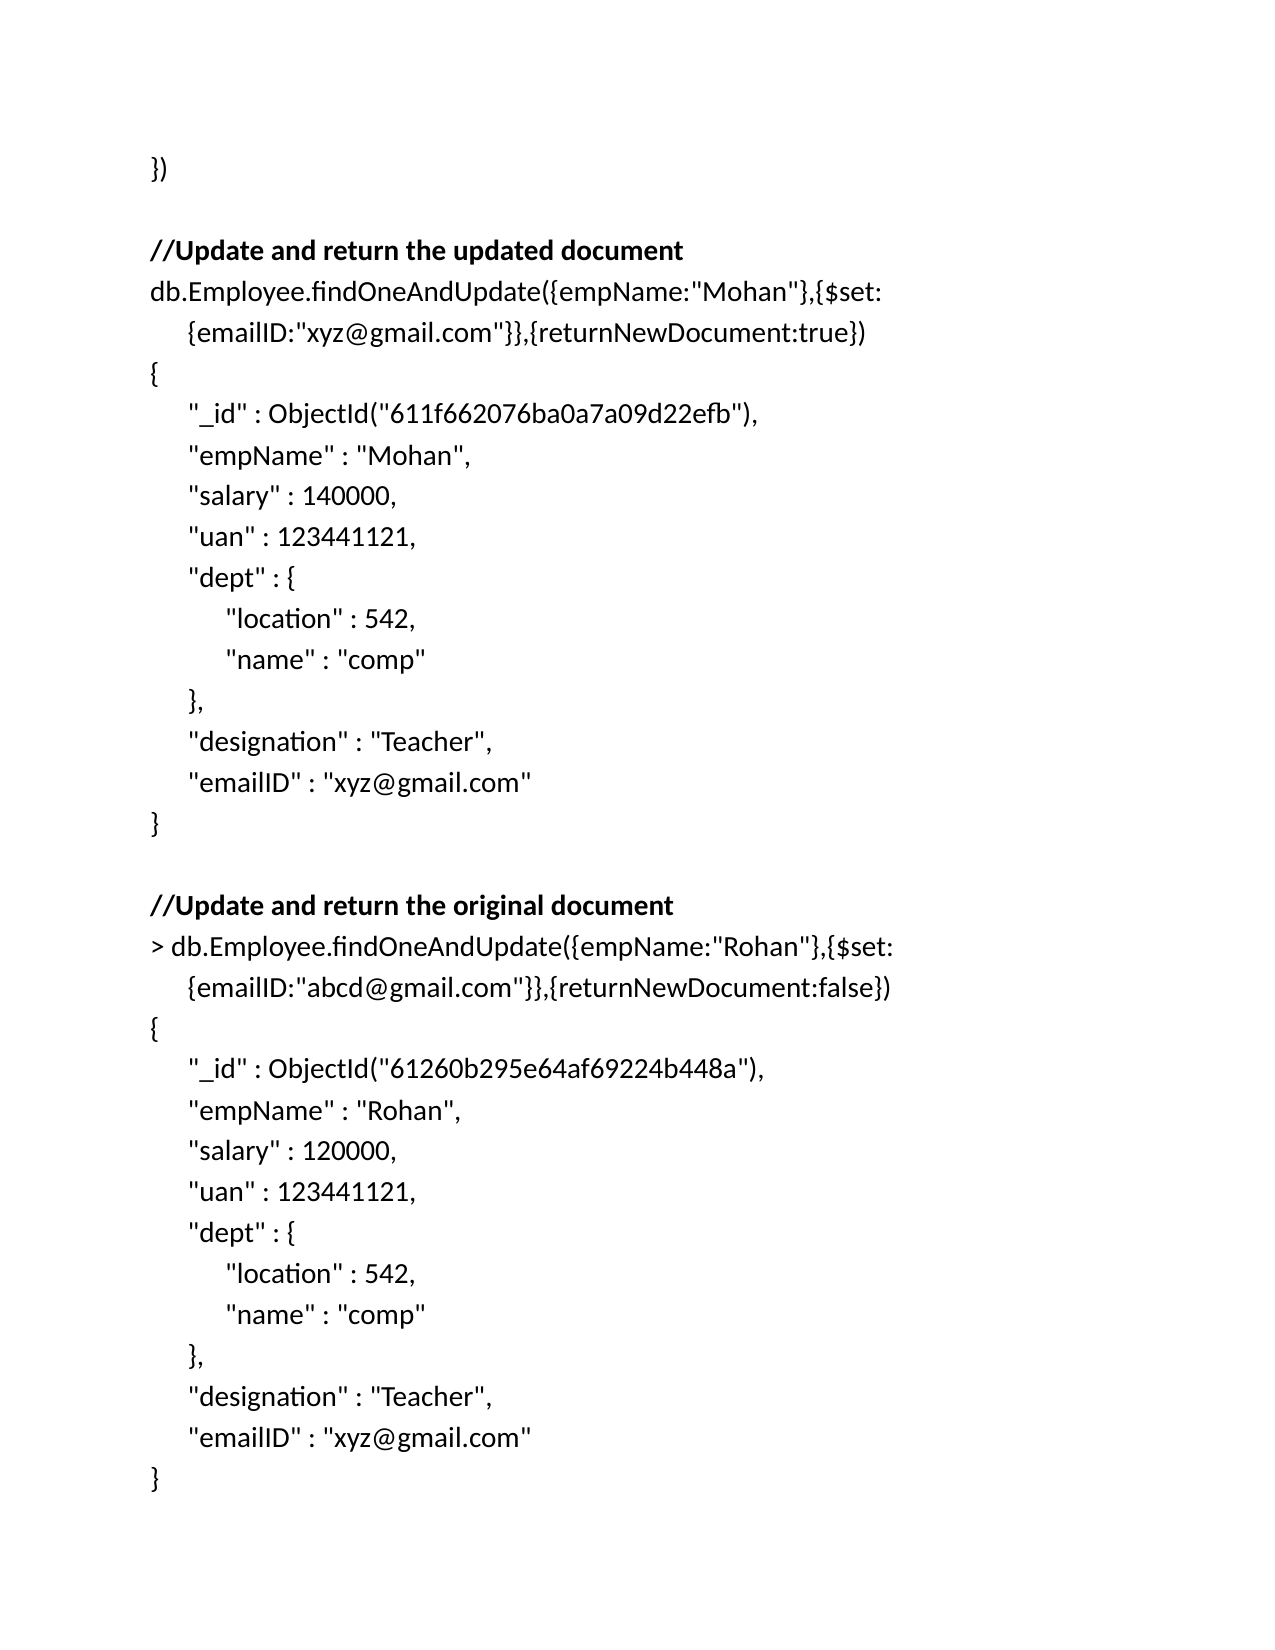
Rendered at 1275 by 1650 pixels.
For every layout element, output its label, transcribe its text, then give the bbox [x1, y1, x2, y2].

text "_id" : ObjectId("611f662076ba0a7a09d22efb"), [150, 396, 1125, 431]
text //Update and return the updated document [150, 232, 1125, 267]
text "dept" : { [150, 1214, 1125, 1250]
text "location" : 542, [150, 600, 1125, 636]
text } [150, 1460, 1125, 1496]
text "designation" : "Teacher", [150, 723, 1125, 759]
text db.Employee.findOneAndUpdate({empName:"Mohan"},{$set:{emailID:"xyz@gmail.com"}},{returnNewDocument:true}) [150, 273, 1125, 349]
text "_id" : ObjectId("61260b295e64af69224b448a"), [150, 1051, 1125, 1086]
text //Update and return the original document [150, 887, 1125, 922]
text { [150, 1010, 1125, 1045]
text "uan" : 123441121, [150, 1173, 1125, 1209]
text { [150, 355, 1125, 390]
text }) [150, 150, 1125, 186]
text "emailID" : "xyz@gmail.com" [150, 764, 1125, 800]
text "emailID" : "xyz@gmail.com" [150, 1419, 1125, 1455]
text "name" : "comp" [150, 1296, 1125, 1332]
text "empName" : "Mohan", [150, 437, 1125, 472]
text "designation" : "Teacher", [150, 1378, 1125, 1414]
text "uan" : 123441121, [150, 518, 1125, 554]
text "dept" : { [150, 559, 1125, 595]
text "salary" : 140000, [150, 477, 1125, 513]
text "location" : 542, [150, 1255, 1125, 1291]
text } [150, 805, 1125, 841]
text }, [150, 1337, 1125, 1373]
text "salary" : 120000, [150, 1132, 1125, 1168]
text }, [150, 682, 1125, 718]
text > db.Employee.findOneAndUpdate({empName:"Rohan"},{$set:{emailID:"abcd@gmail.com"}},{returnNewDocument:false}) [150, 928, 1125, 1004]
text "name" : "comp" [150, 641, 1125, 677]
text "empName" : "Rohan", [150, 1092, 1125, 1127]
